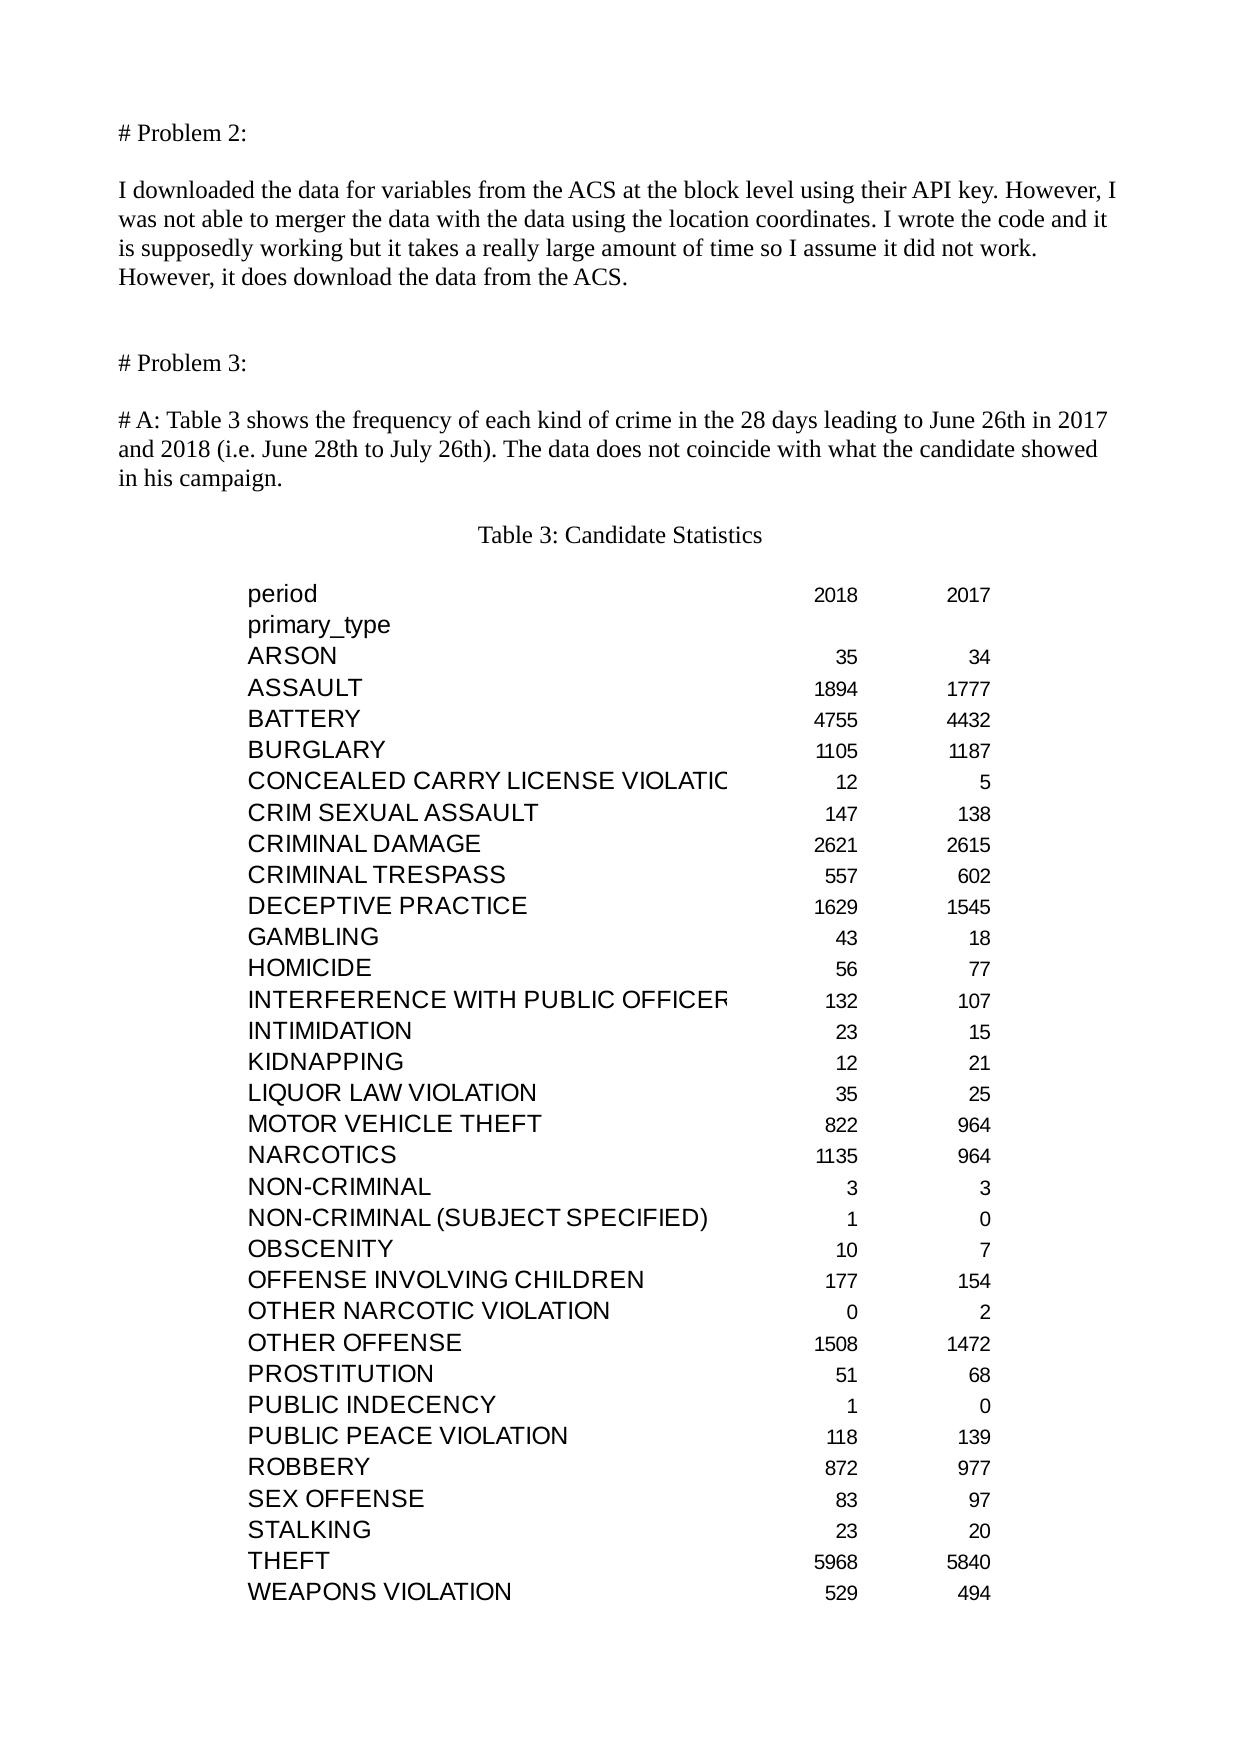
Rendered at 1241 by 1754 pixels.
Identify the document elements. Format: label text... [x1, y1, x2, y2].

text I downloaded the data for variables from the ACS at the block level using their API key. However, I was not able to merger the data with the data using the location coordinates. I wrote the code and it is supposedly working but it takes a really large amount of time so I assume it did not work. However, it does download the data from the ACS. [118, 176, 1122, 291]
text Table 3: Candidate Statistics [118, 521, 1122, 549]
text # Problem 3: [118, 348, 1122, 377]
text # A: Table 3 shows the frequency of each kind of crime in the 28 days leading to June 26th in 2017 and 2018 (i.e. June 28th to July 26th). The data does not coincide with what the candidate showed in his campaign. [118, 406, 1122, 492]
text # Problem 2: [118, 118, 1122, 147]
